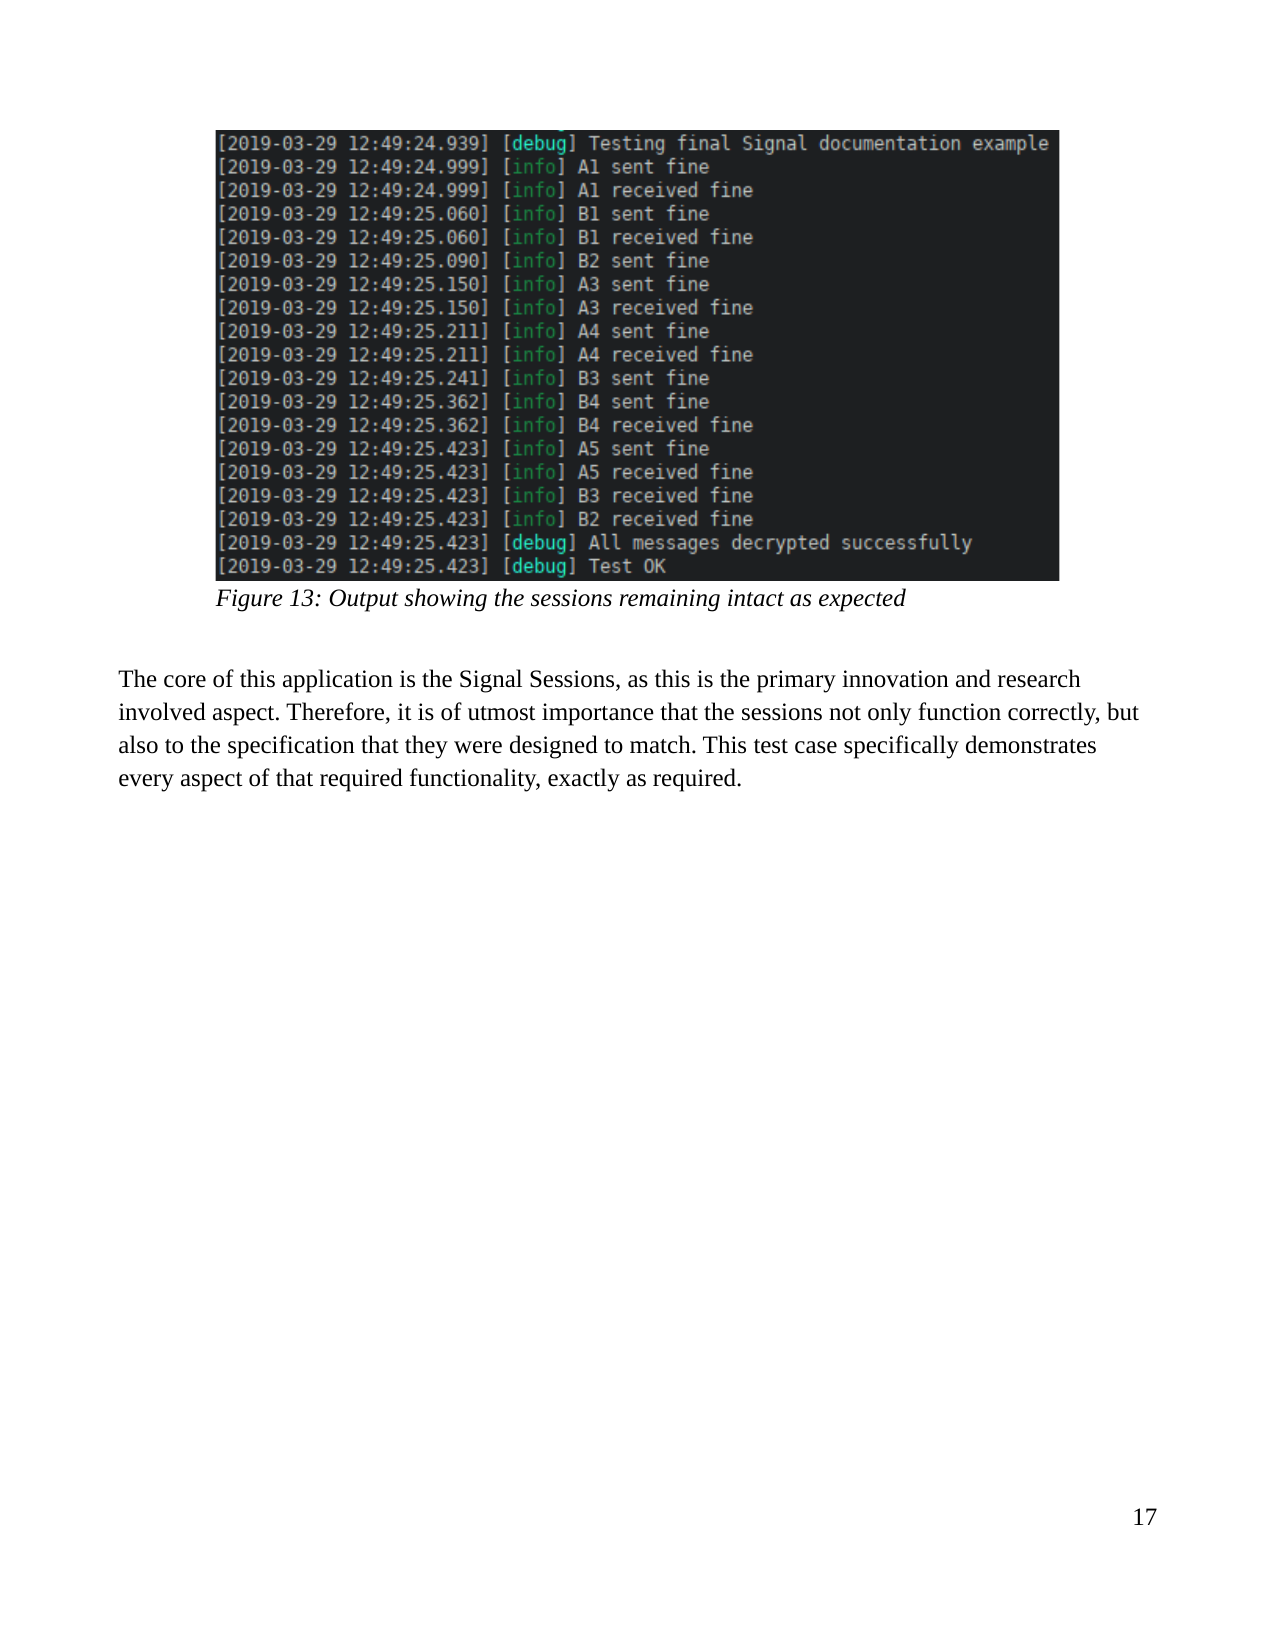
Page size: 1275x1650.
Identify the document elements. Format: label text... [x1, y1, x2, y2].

text Figure 13: Output showing the sessions remaining intact as expected [216, 581, 1059, 612]
text The core of this application is the Signal Sessions, as this is the primary innovation and research involved aspect. Therefore, it is of utmost importance that the sessions not only function correctly, but also to the specification that they were designed to match. This test case specifically demonstrates every aspect of that required functionality, exactly as required. [118, 664, 1157, 791]
picture [215, 130, 1060, 581]
